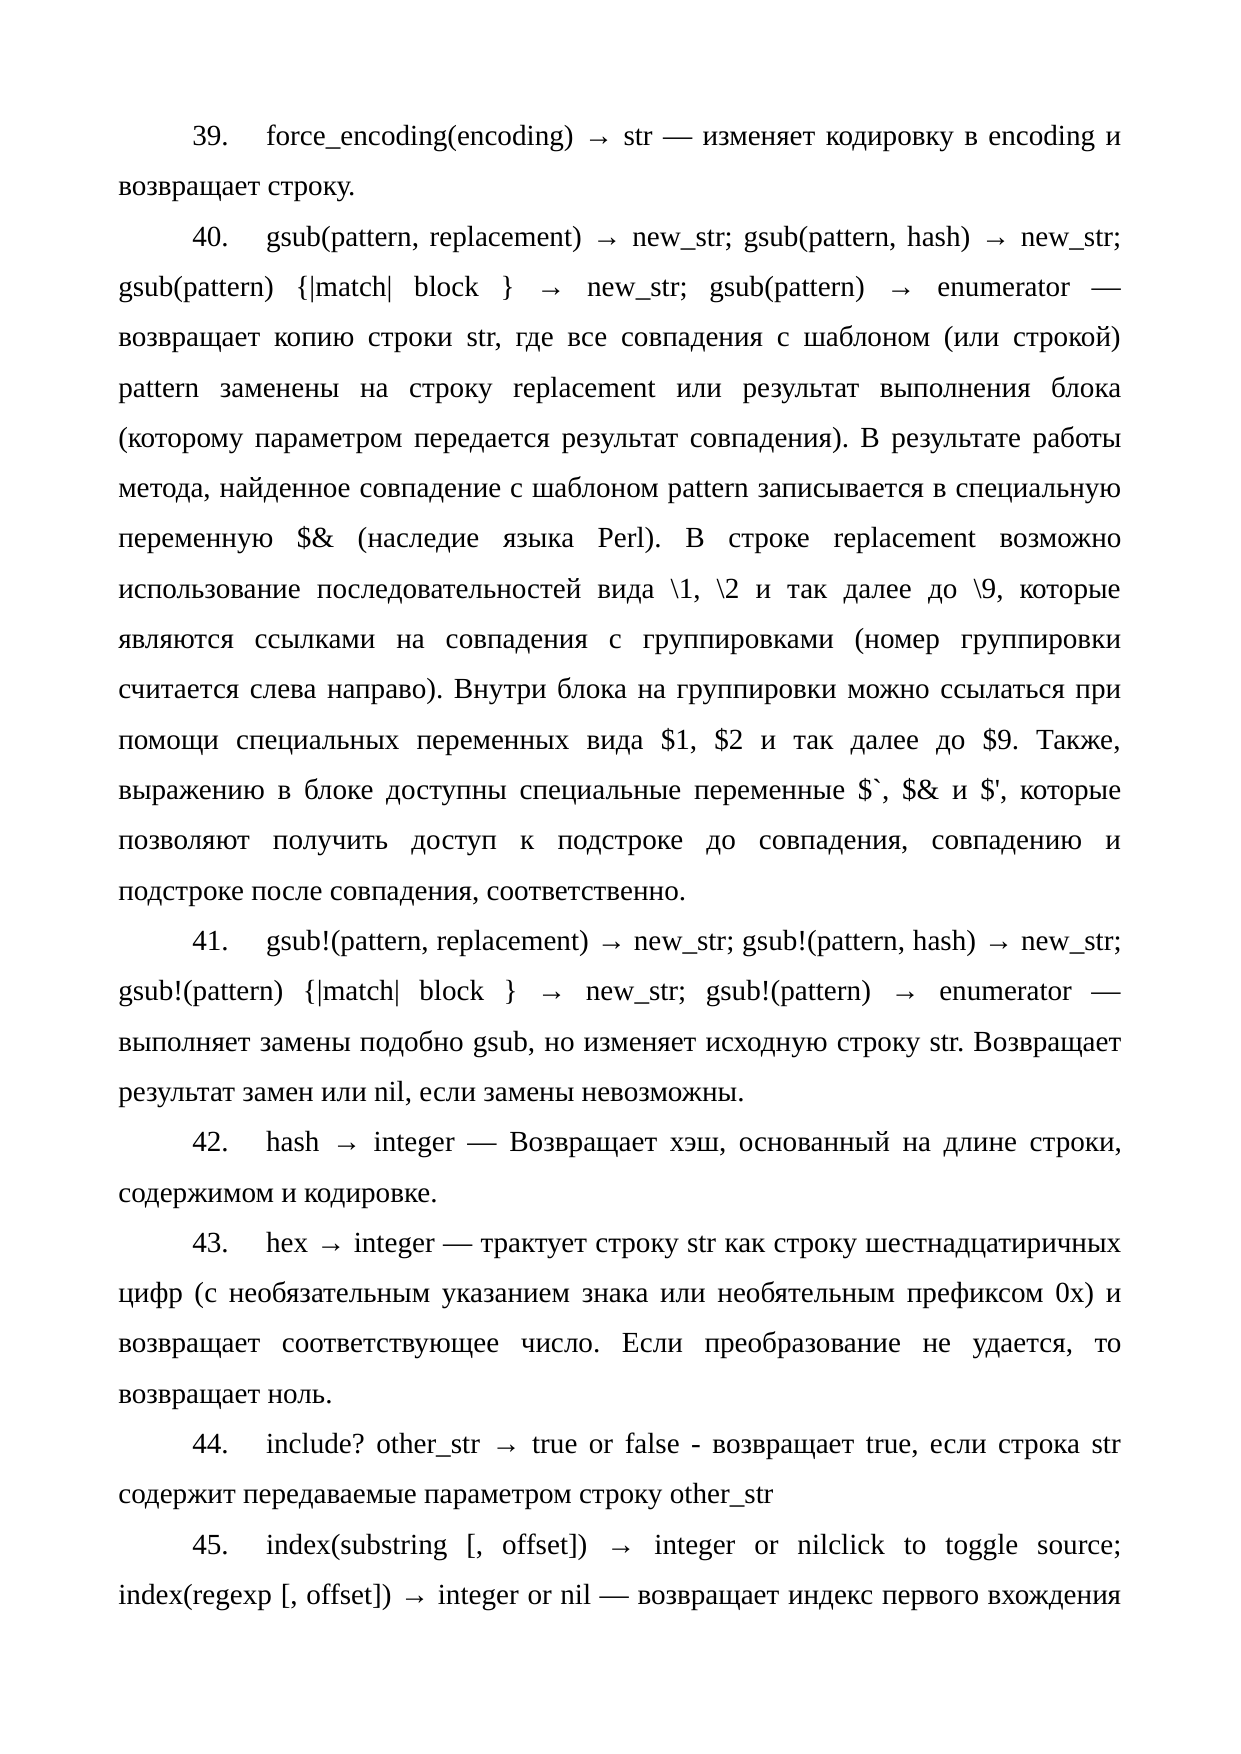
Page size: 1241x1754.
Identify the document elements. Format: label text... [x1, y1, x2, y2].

list force_encoding(encoding) → str — изменяет кодировку в encoding и возвращает строку. [118, 118, 1122, 202]
list index(substring [, offset]) → integer or nilclick to toggle source; index(regexp [, offset]) → integer or nil — возвращает индекс первого вхождения [118, 1527, 1122, 1611]
list gsub!(pattern, replacement) → new_str; gsub!(pattern, hash) → new_str; gsub!(pattern) {|match| block } → new_str; gsub!(pattern) → enumerator — выполняет замены подобно gsub, но изменяет исходную строку str. Возвращает результат замен или nil, если замены невозможны. [118, 923, 1122, 1108]
list include? other_str → true or false - возвращает true, если строка str содержит передаваемые параметром строку other_str [118, 1426, 1122, 1510]
list gsub(pattern, replacement) → new_str; gsub(pattern, hash) → new_str; gsub(pattern) {|match| block } → new_str; gsub(pattern) → enumerator — возвращает копию строки str, где все совпадения с шаблоном (или строкой) pattern заменены на строку replacement или результат выполнения блока (которому параметром передается результат совпадения). В результате работы метода, найденное совпадение с шаблоном pattern записывается в специальную переменную $& (наследие языка Perl). В строке replacement возможно использование последовательностей вида \1, \2 и так далее до \9, которые являются ссылками на совпадения с группировками (номер группировки считается слева направо). Внутри блока на группировки можно ссылаться при помощи специальных переменных вида $1, $2 и так далее до $9. Также, выражению в блоке доступны специальные переменные $`, $& и $', которые позволяют получить доступ к подстроке до совпадения, совпадению и подстроке после совпадения, соответственно. [118, 219, 1122, 906]
list hash → integer — Возвращает хэш, основанный на длине строки, содержимом и кодировке. [118, 1124, 1122, 1208]
list hex → integer — трактует строку str как строку шестнадцатиричных цифр (с необязательным указанием знака или необятельным префиксом 0x) и возвращает соответствующее число. Если преобразование не удается, то возвращает ноль. [118, 1225, 1122, 1409]
